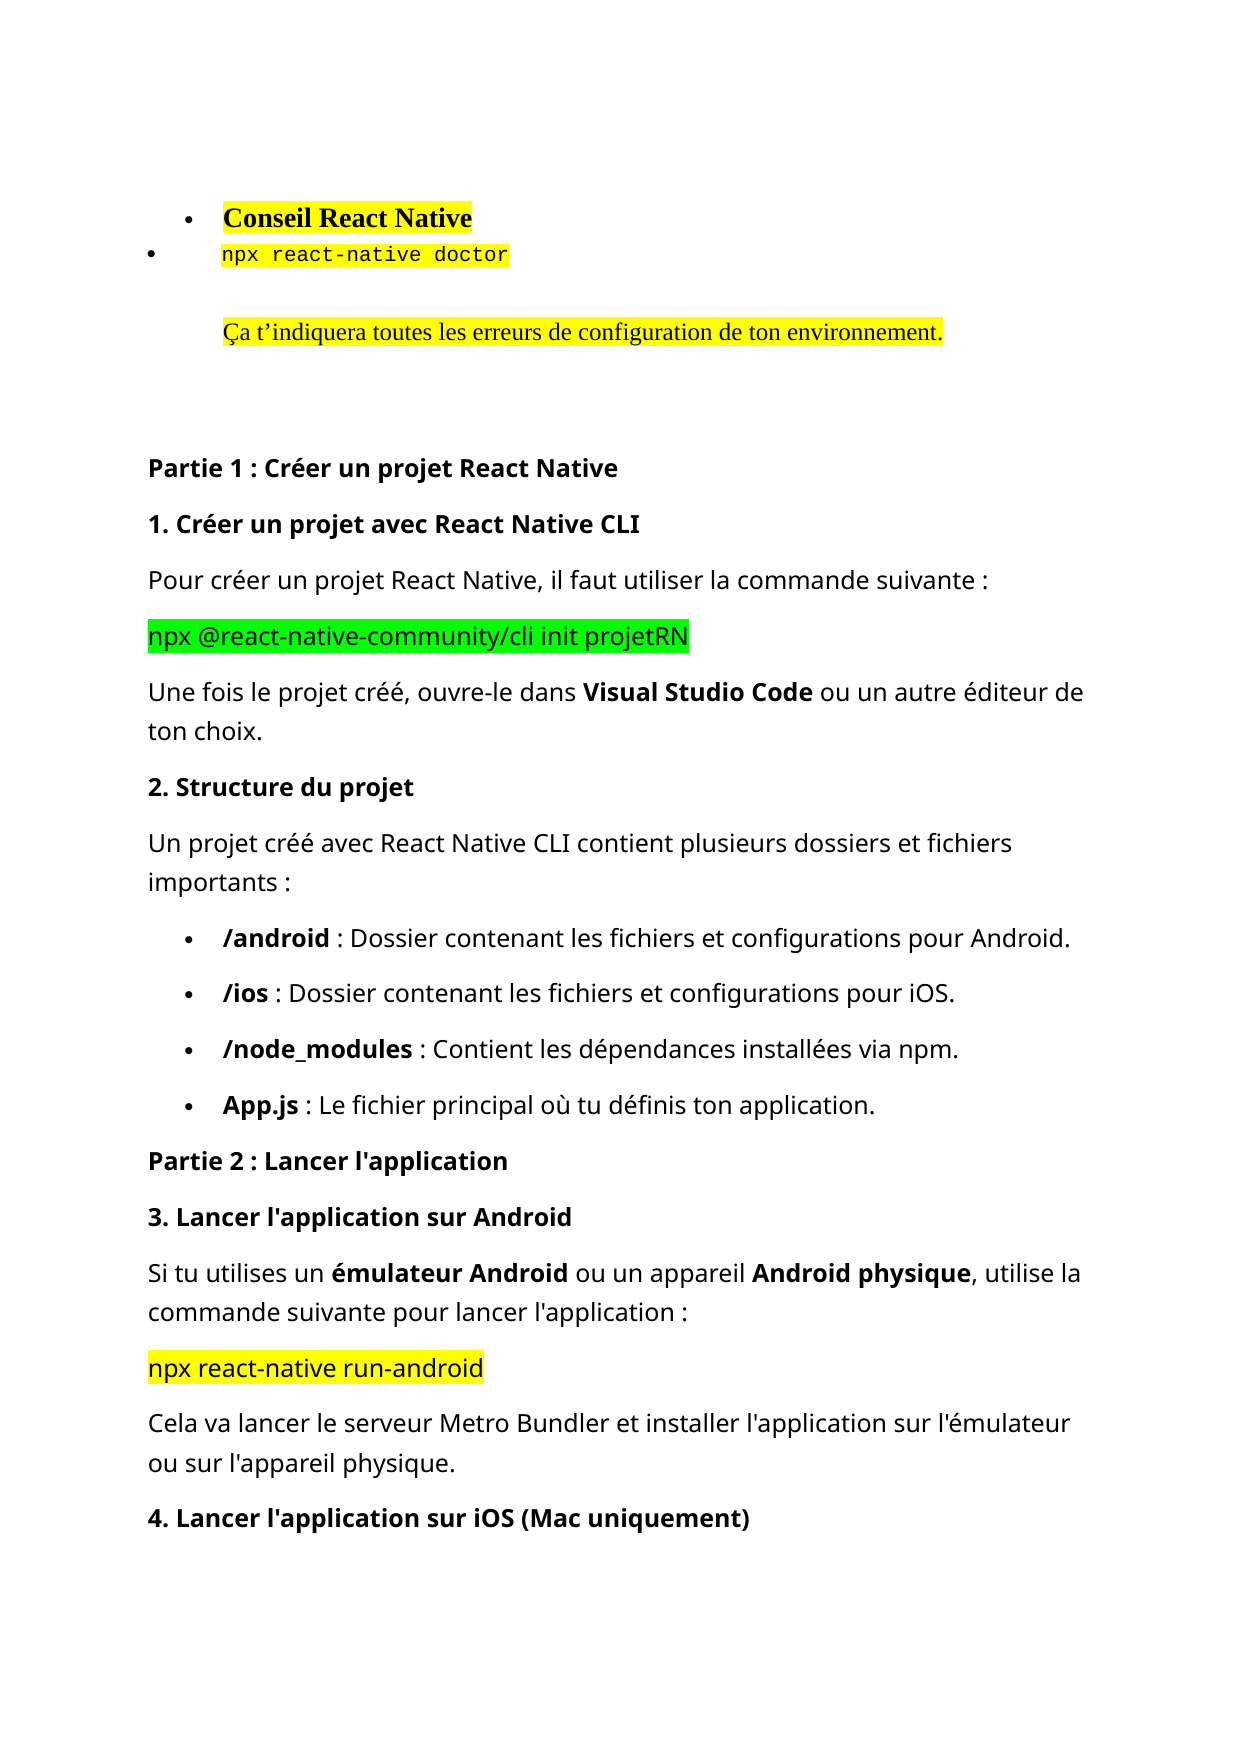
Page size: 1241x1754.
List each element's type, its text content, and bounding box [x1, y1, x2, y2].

text Si tu utilises un émulateur Android ou un appareil Android physique, utilise la commande suivante pour lancer l'application : [148, 1255, 1093, 1328]
list Conseil React Native [185, 201, 1093, 233]
text 1. Créer un projet avec React Native CLI [148, 507, 1093, 541]
text 4. Lancer l'application sur iOS (Mac uniquement) [148, 1501, 1093, 1535]
list /ios : Dossier contenant les fichiers et configurations pour iOS. [185, 976, 1093, 1010]
text Cela va lancer le serveur Metro Bundler et installer l'application sur l'émulateur ou sur l'appareil physique. [148, 1406, 1093, 1479]
text Pour créer un projet React Native, il faut utiliser la commande suivante : [148, 563, 1093, 597]
text 3. Lancer l'application sur Android [148, 1199, 1093, 1233]
list npx react-native doctor [148, 244, 1018, 267]
list Ça t’indiquera toutes les erreurs de configuration de ton environnement. [223, 288, 1093, 346]
text Partie 2 : Lancer l'application [148, 1143, 1093, 1178]
text npx react-native run-android [148, 1350, 1093, 1384]
text Une fois le projet créé, ouvre-le dans Visual Studio Code ou un autre éditeur de ton choix. [148, 674, 1093, 748]
text Partie 1 : Créer un projet React Native [148, 451, 1093, 485]
text npx @react-native-community/cli init projetRN [148, 618, 1093, 653]
list App.js : Le fichier principal où tu définis ton application. [185, 1088, 1093, 1122]
list /node_modules : Contient les dépendances installées via npm. [185, 1032, 1093, 1066]
text Un projet créé avec React Native CLI contient plusieurs dossiers et fichiers importants : [148, 825, 1093, 898]
text 2. Structure du projet [148, 769, 1093, 803]
list /android : Dossier contenant les fichiers et configurations pour Android. [185, 920, 1093, 954]
